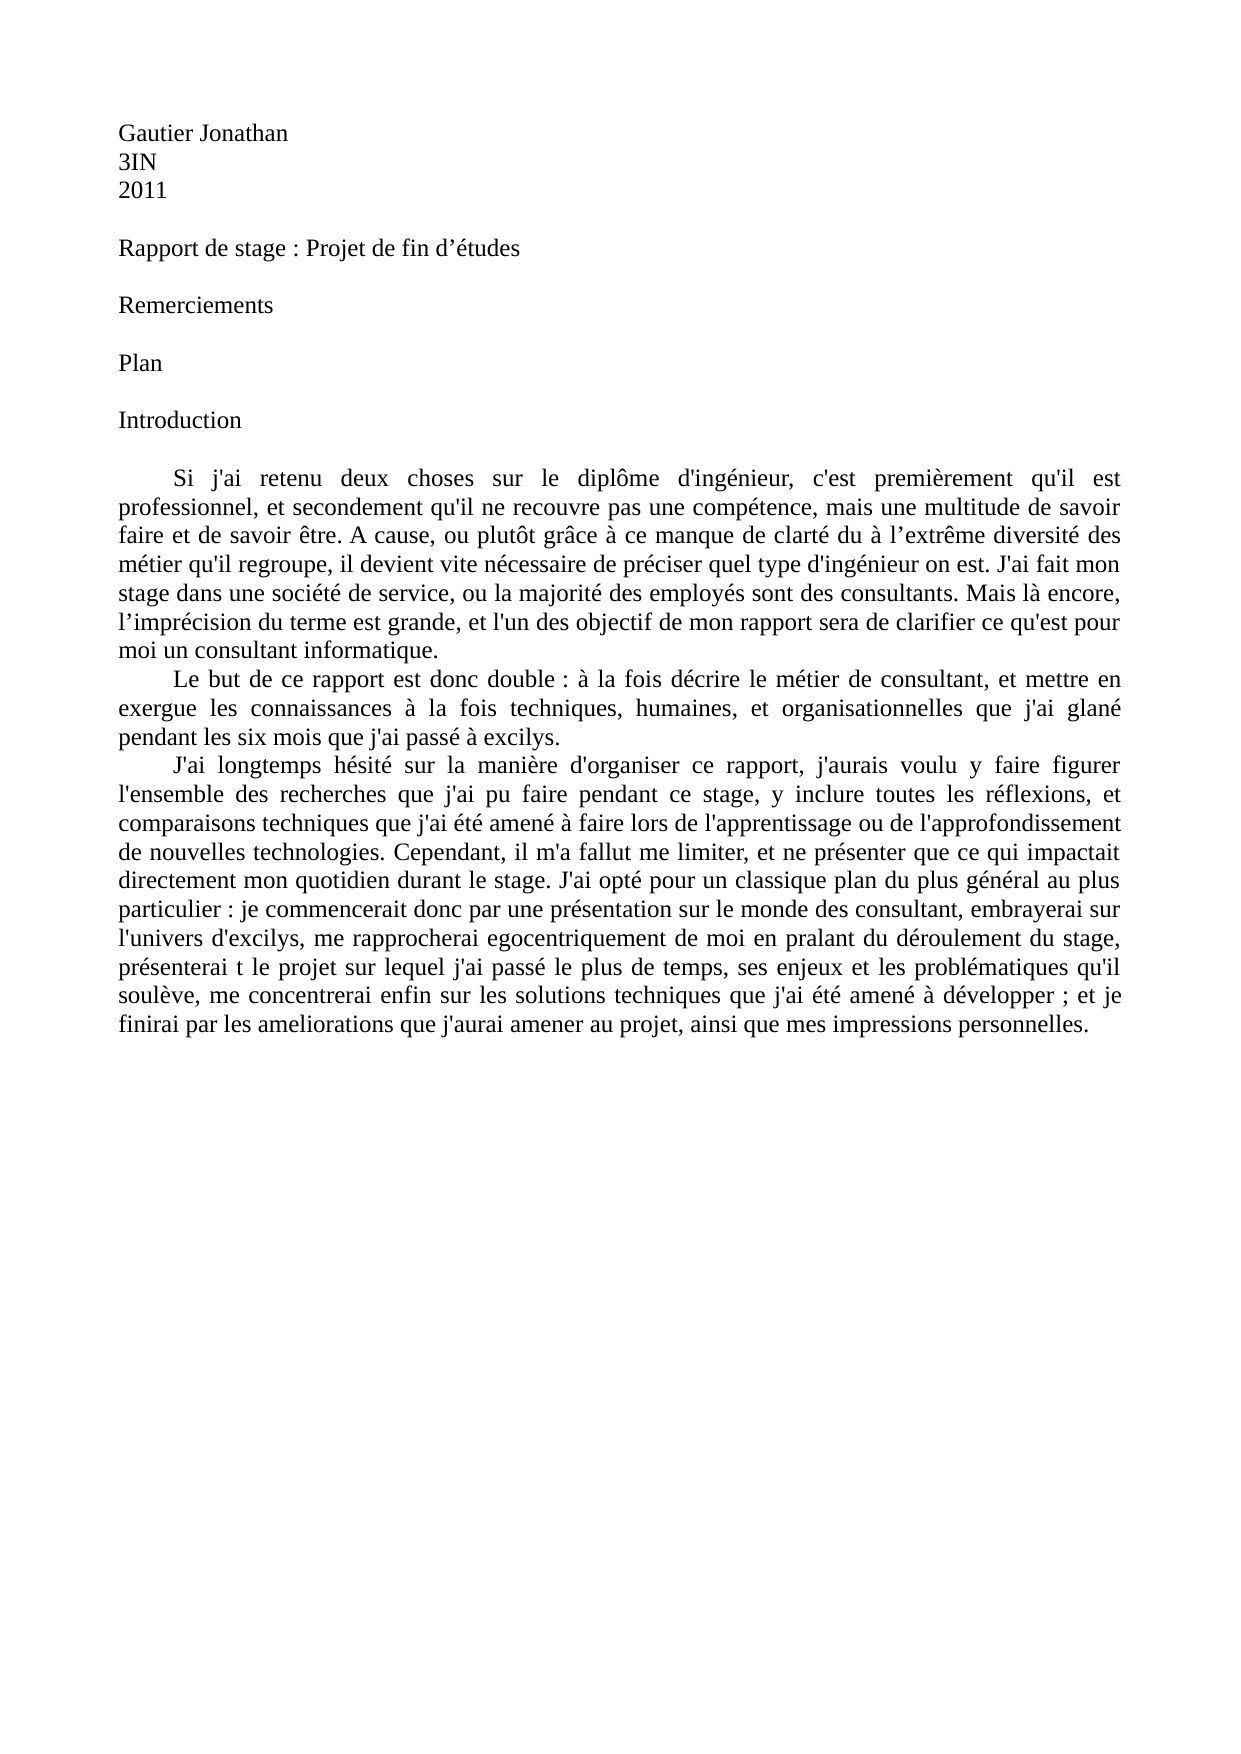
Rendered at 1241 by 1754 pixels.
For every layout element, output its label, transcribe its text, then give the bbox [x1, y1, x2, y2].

text Gautier Jonathan [118, 118, 1122, 147]
text Le but de ce rapport est donc double : à la fois décrire le métier de consultant, et mettre en exergue les connaissances à la fois techniques, humaines, et organisationnelles que j'ai glané pendant les six mois que j'ai passé à excilys. [118, 664, 1122, 751]
text Si j'ai retenu deux choses sur le diplôme d'ingénieur, c'est premièrement qu'il est professionnel, et secondement qu'il ne recouvre pas une compétence, mais une multitude de savoir faire et de savoir être. A cause, ou plutôt grâce à ce manque de clarté du à l’extrême diversité des métier qu'il regroupe, il devient vite nécessaire de préciser quel type d'ingénieur on est. J'ai fait mon stage dans une société de service, ou la majorité des employés sont des consultants. Mais là encore, l’imprécision du terme est grande, et l'un des objectif de mon rapport sera de clarifier ce qu'est pour moi un consultant informatique. [118, 463, 1122, 664]
text 2011 [118, 176, 1122, 204]
text Remerciements [118, 291, 1122, 319]
text J'ai longtemps hésité sur la manière d'organiser ce rapport, j'aurais voulu y faire figurer l'ensemble des recherches que j'ai pu faire pendant ce stage, y inclure toutes les réflexions, et comparaisons techniques que j'ai été amené à faire lors de l'apprentissage ou de l'approfondissement de nouvelles technologies. Cependant, il m'a fallut me limiter, et ne présenter que ce qui impactait directement mon quotidien durant le stage. J'ai opté pour un classique plan du plus général au plus particulier : je commencerait donc par une présentation sur le monde des consultant, embrayerai sur l'univers d'excilys, me rapprocherai egocentriquement de moi en pralant du déroulement du stage, présenterai t le projet sur lequel j'ai passé le plus de temps, ses enjeux et les problématiques qu'il soulève, me concentrerai enfin sur les solutions techniques que j'ai été amené à développer ; et je finirai par les ameliorations que j'aurai amener au projet, ainsi que mes impressions personnelles. [118, 751, 1122, 1038]
text Rapport de stage : Projet de fin d’études [118, 233, 1122, 262]
text Introduction [118, 406, 1122, 434]
text 3IN [118, 147, 1122, 176]
text Plan [118, 348, 1122, 377]
